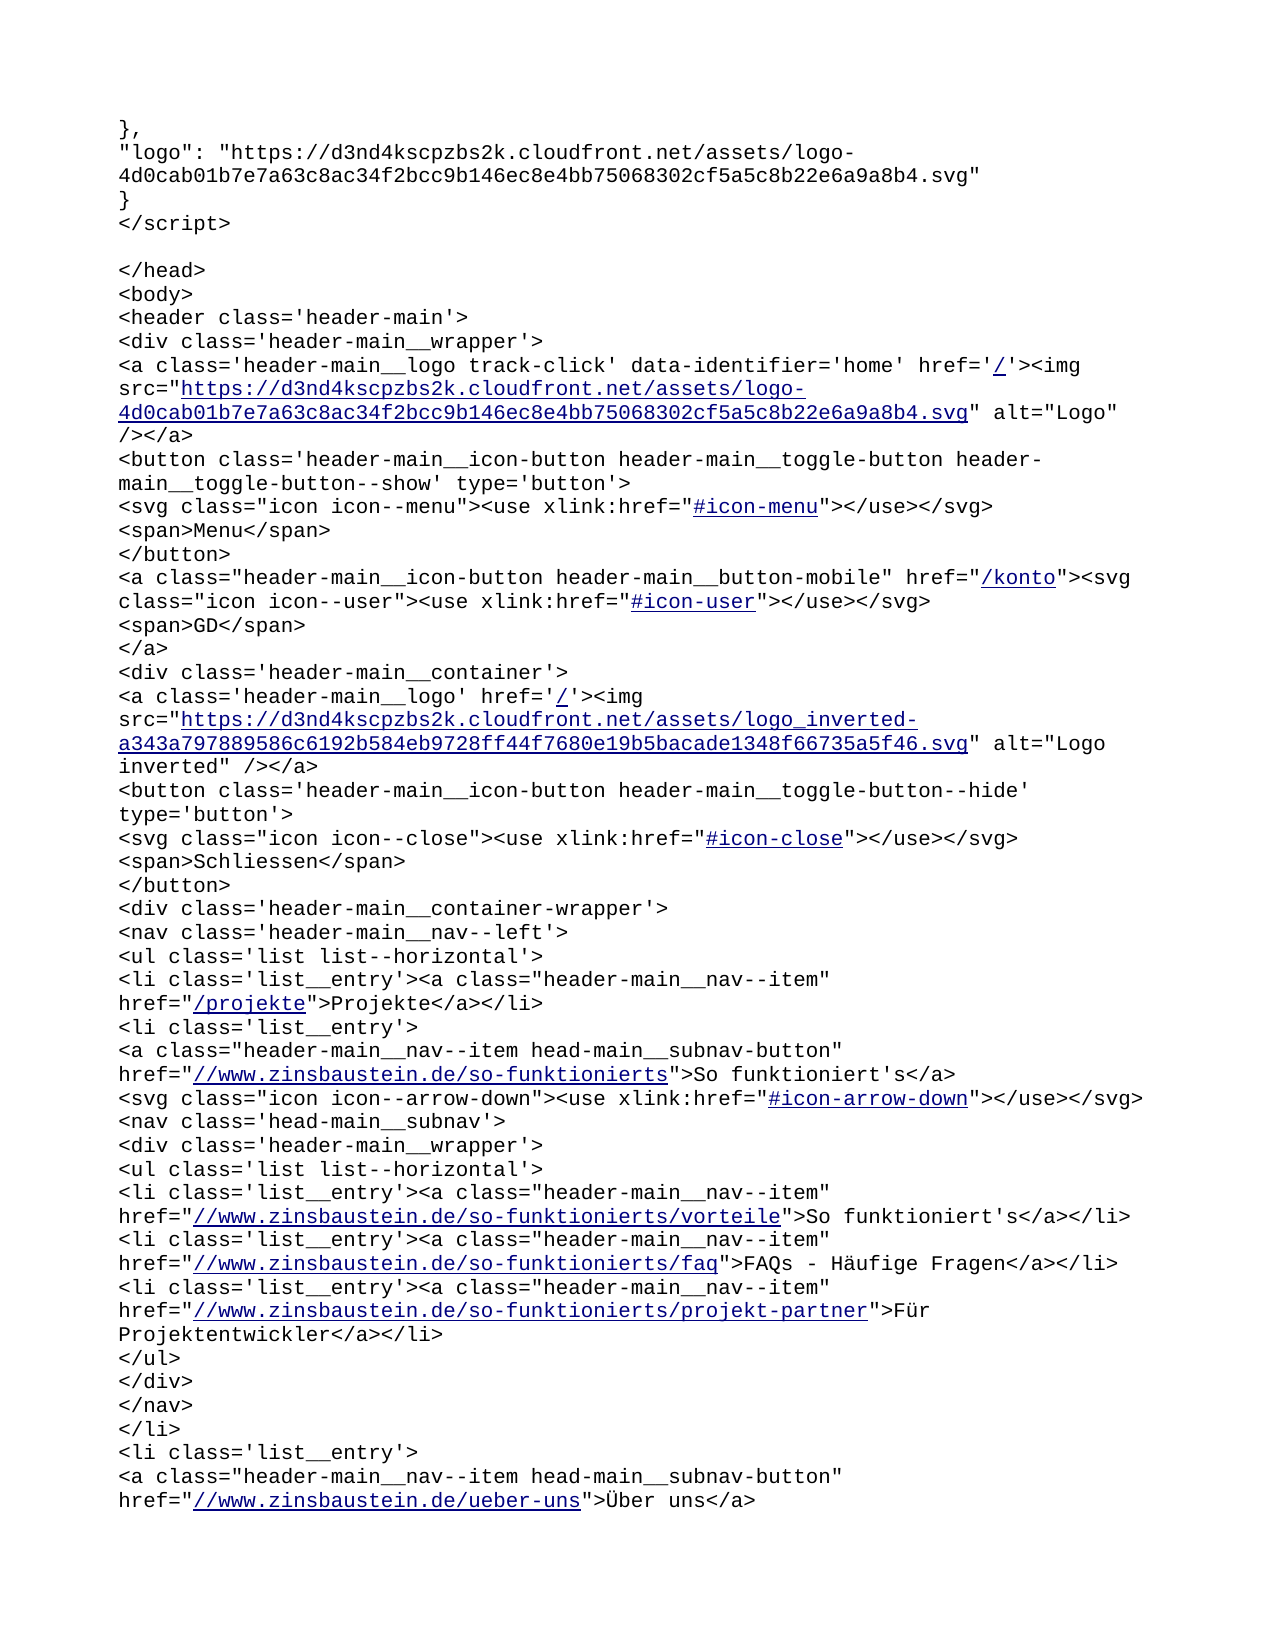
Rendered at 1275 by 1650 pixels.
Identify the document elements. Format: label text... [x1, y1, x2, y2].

text <a class="header-main__icon-button header-main__button-mobile" href="/konto"><svg class="icon icon--user"><use xlink:href="#icon-user"></use></svg> [118, 567, 1157, 615]
text </script> [118, 213, 1157, 236]
text <nav class='head-main__subnav'> [118, 1111, 1157, 1135]
text <a class='header-main__logo' href='/'><img src="https://d3nd4kscpzbs2k.cloudfront.net/assets/logo_inverted-a343a797889586c6192b584eb9728ff44f7680e19b5bacade1348f66735a5f46.svg" alt="Logo inverted" /></a> [118, 686, 1157, 780]
text }, [118, 118, 1157, 142]
text </head> [118, 260, 1157, 284]
text <svg class="icon icon--close"><use xlink:href="#icon-close"></use></svg> [118, 827, 1157, 851]
text <button class='header-main__icon-button header-main__toggle-button--hide' type='button'> [118, 780, 1157, 827]
text <body> [118, 284, 1157, 307]
text <a class='header-main__logo track-click' data-identifier='home' href='/'><img src="https://d3nd4kscpzbs2k.cloudfront.net/assets/logo-4d0cab01b7e7a63c8ac34f2bcc9b146ec8e4bb75068302cf5a5c8b22e6a9a8b4.svg" alt="Logo" /></a> [118, 354, 1157, 449]
text <div class='header-main__wrapper'> [118, 331, 1157, 354]
text <span>Schliessen</span> [118, 851, 1157, 875]
text </button> [118, 544, 1157, 567]
text } [118, 189, 1157, 213]
text <div class='header-main__container'> [118, 662, 1157, 686]
text <li class='list__entry'> [118, 1442, 1157, 1466]
text <li class='list__entry'><a class="header-main__nav--item" href="//www.zinsbaustein.de/so-funktionierts/projekt-partner">Für Projektentwickler</a></li> [118, 1277, 1157, 1348]
text <svg class="icon icon--menu"><use xlink:href="#icon-menu"></use></svg> [118, 496, 1157, 520]
text <li class='list__entry'><a class="header-main__nav--item" href="//www.zinsbaustein.de/so-funktionierts/vorteile">So funktioniert's</a></li> [118, 1182, 1157, 1229]
text </a> [118, 638, 1157, 662]
text <nav class='header-main__nav--left'> [118, 922, 1157, 946]
text <li class='list__entry'><a class="header-main__nav--item" href="/projekte">Projekte</a></li> [118, 969, 1157, 1017]
text <header class='header-main'> [118, 307, 1157, 331]
text <a class="header-main__nav--item head-main__subnav-button" href="//www.zinsbaustein.de/ueber-uns">Über uns</a> [118, 1466, 1157, 1513]
text <span>GD</span> [118, 615, 1157, 638]
text <button class='header-main__icon-button header-main__toggle-button header-main__toggle-button--show' type='button'> [118, 449, 1157, 496]
text "logo": "https://d3nd4kscpzbs2k.cloudfront.net/assets/logo-4d0cab01b7e7a63c8ac34f2bcc9b146ec8e4bb75068302cf5a5c8b22e6a9a8b4.svg" [118, 142, 1157, 189]
text <a class="header-main__nav--item head-main__subnav-button" href="//www.zinsbaustein.de/so-funktionierts">So funktioniert's</a> [118, 1040, 1157, 1088]
text </ul> [118, 1348, 1157, 1371]
text </li> [118, 1419, 1157, 1442]
text <li class='list__entry'> [118, 1017, 1157, 1040]
text <div class='header-main__wrapper'> [118, 1135, 1157, 1158]
text <span>Menu</span> [118, 520, 1157, 544]
text <li class='list__entry'><a class="header-main__nav--item" href="//www.zinsbaustein.de/so-funktionierts/faq">FAQs - Häufige Fragen</a></li> [118, 1229, 1157, 1277]
text <ul class='list list--horizontal'> [118, 1158, 1157, 1182]
text <ul class='list list--horizontal'> [118, 946, 1157, 969]
text <svg class="icon icon--arrow-down"><use xlink:href="#icon-arrow-down"></use></svg> [118, 1088, 1157, 1111]
text </nav> [118, 1395, 1157, 1419]
text </div> [118, 1371, 1157, 1395]
text <div class='header-main__container-wrapper'> [118, 898, 1157, 922]
text </button> [118, 875, 1157, 898]
